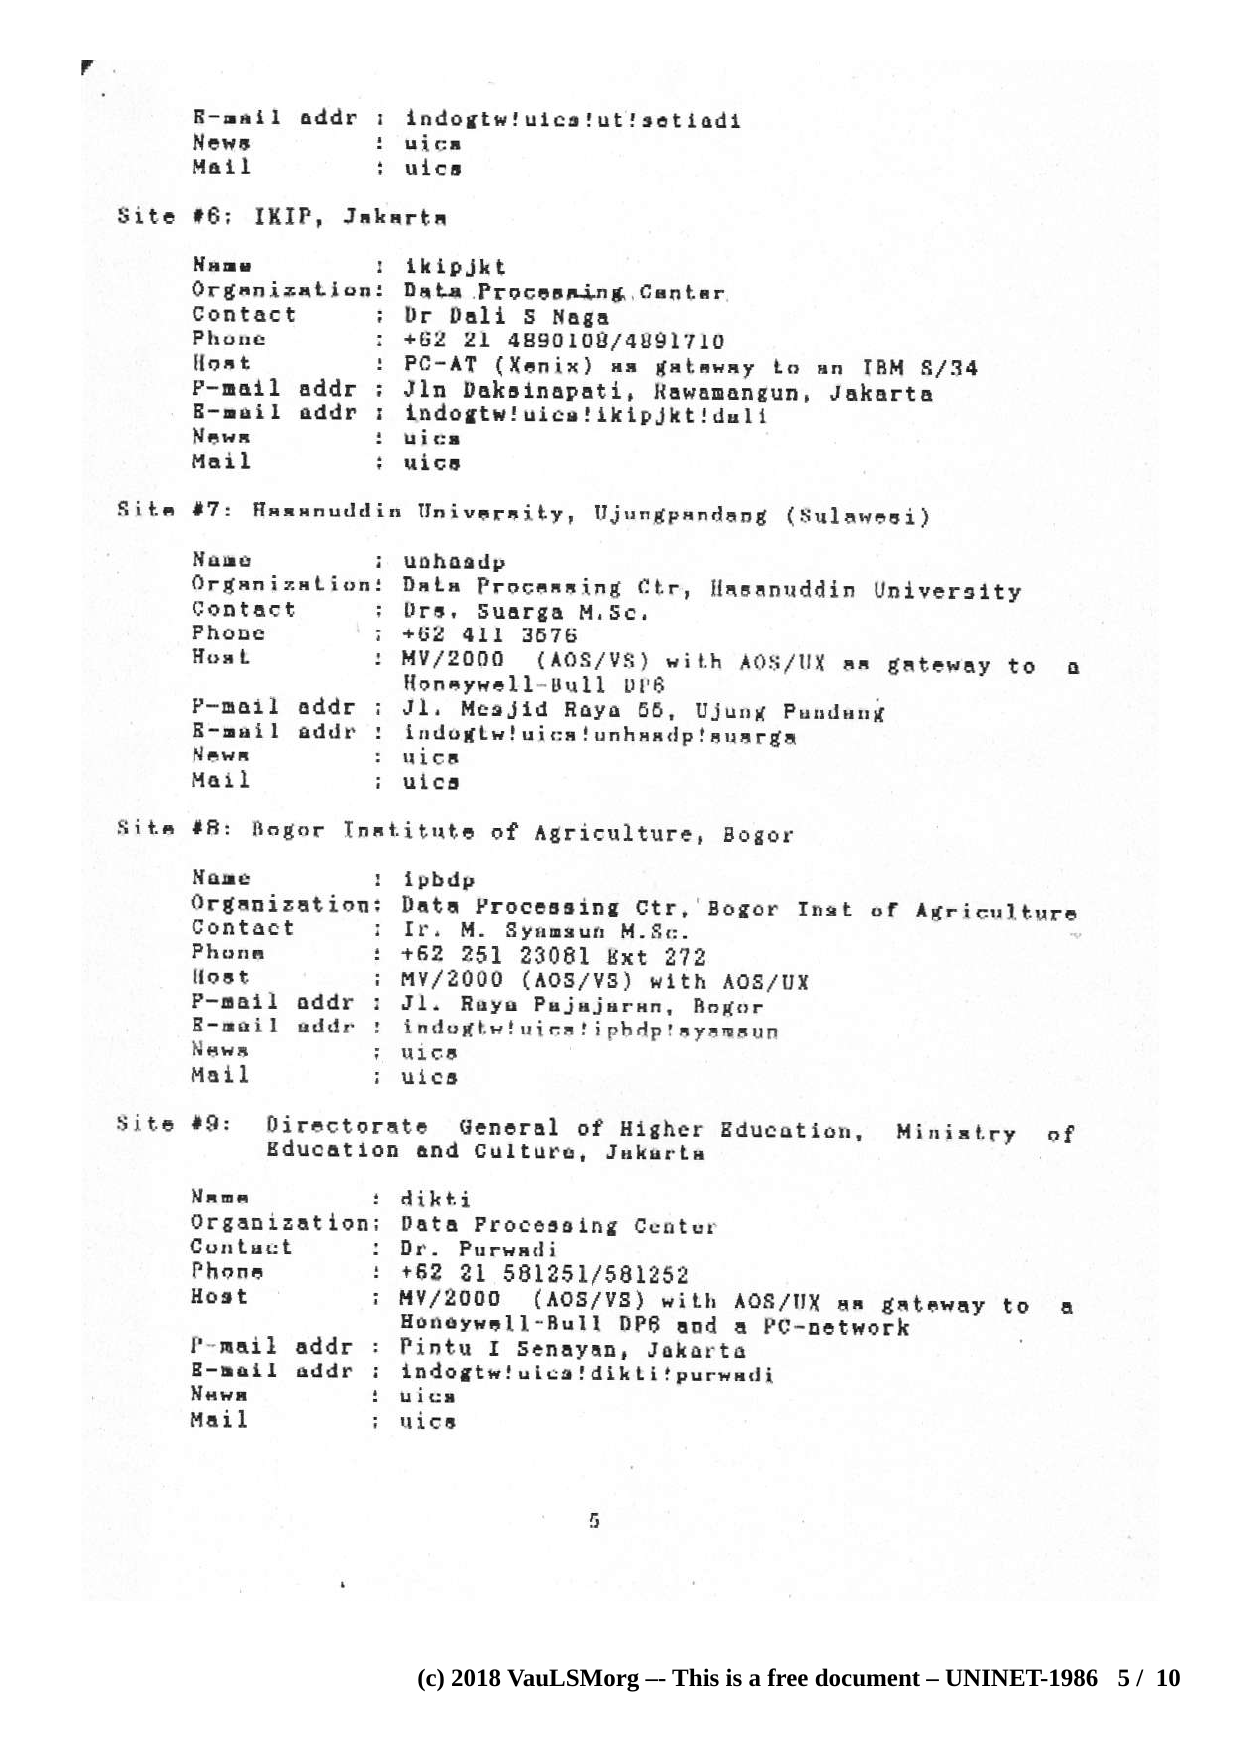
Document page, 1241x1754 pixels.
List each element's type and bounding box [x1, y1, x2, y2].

picture [81, 60, 1160, 1601]
